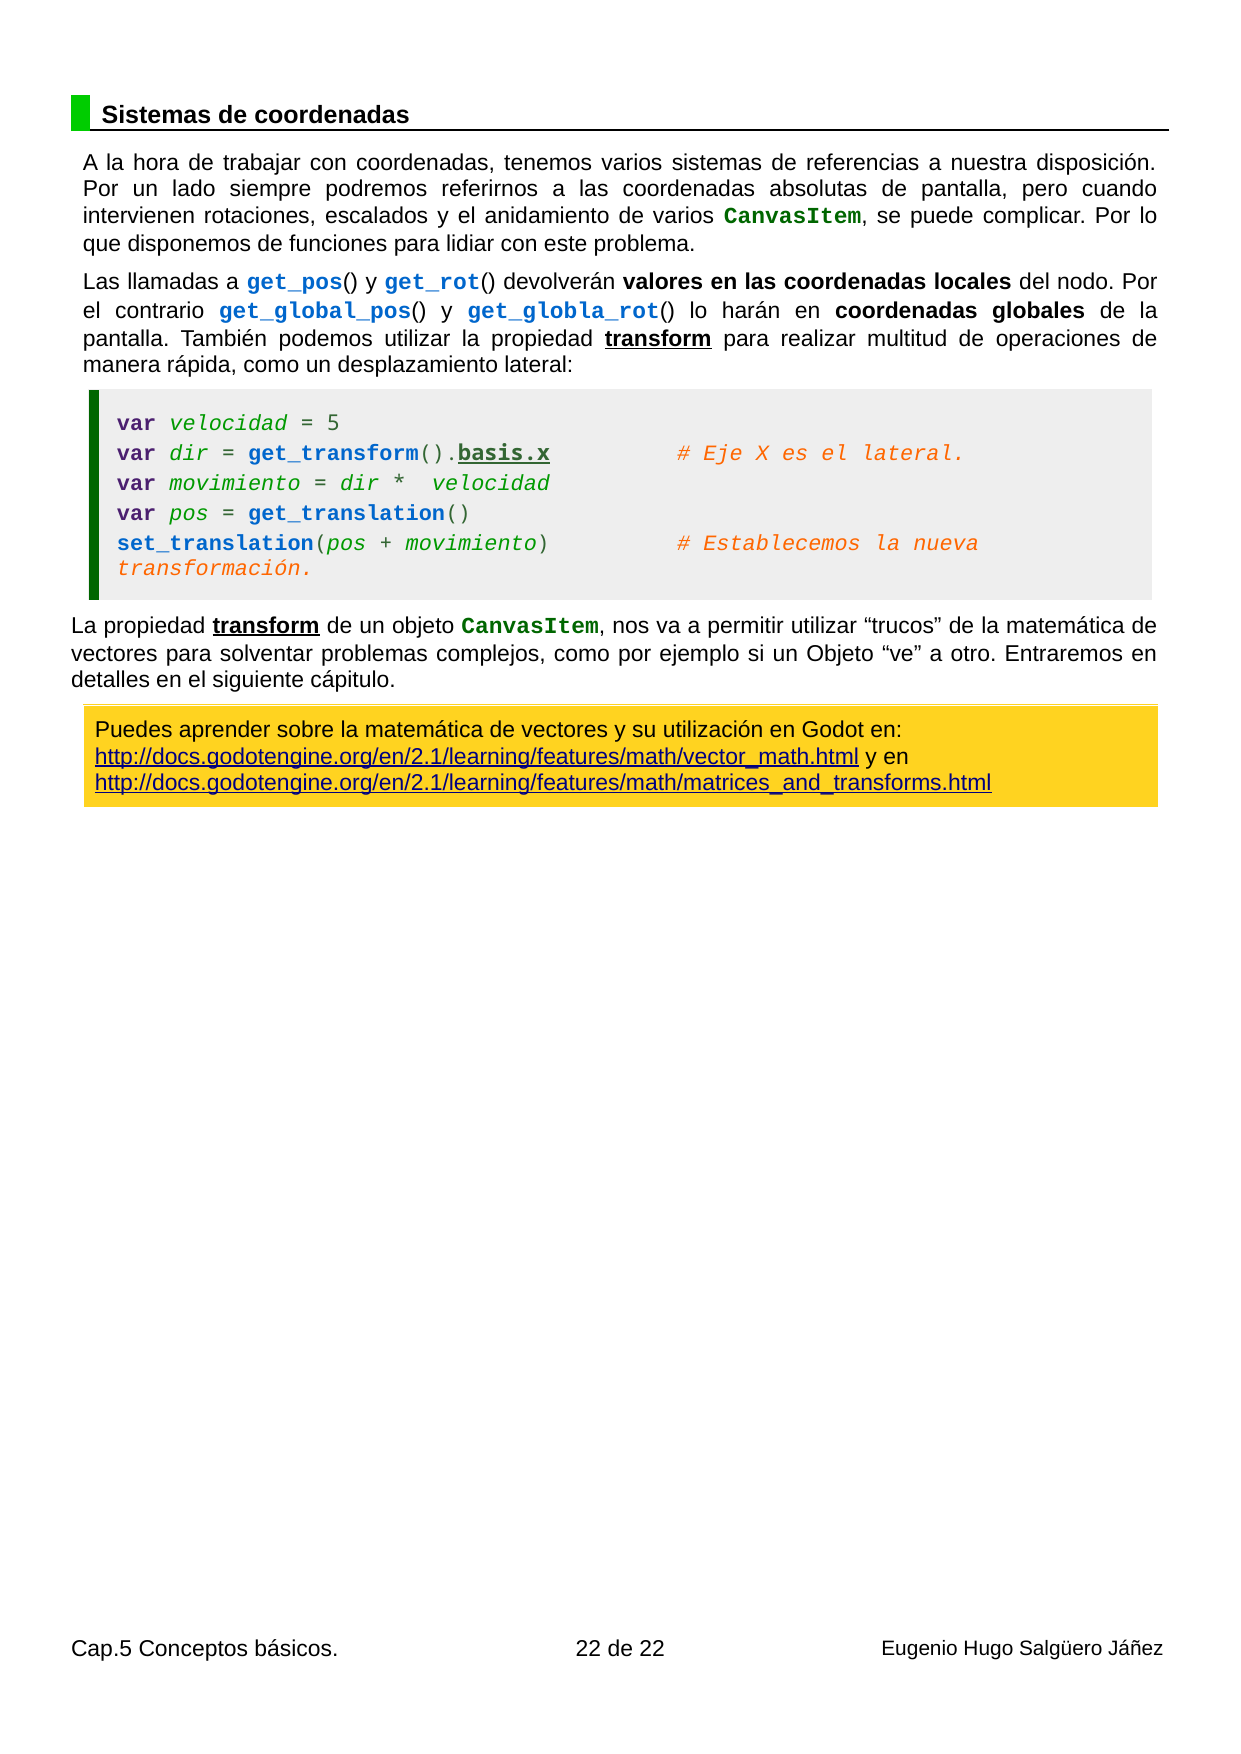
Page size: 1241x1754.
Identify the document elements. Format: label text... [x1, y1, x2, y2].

text Puedes aprender sobre la matemática de vectores y su utilización en Godot en: http://docs.godotengine.org/en/2.1/learning/features/math/vector_math.html y en http://docs.godotengine.org/en/2.1/learning/features/math/matrices_and_transforms.html [84, 706, 1158, 807]
text La propiedad transform de un objeto CanvasItem, nos va a permitir utilizar “trucos” de la matemática de vectores para solventar problemas complejos, como por ejemplo si un Objeto “ve” a otro. Entraremos en detalles en el siguiente cápitulo. [71, 612, 1158, 693]
text set_translation(pos + movimiento) # Establecemos la nueva transformación. [99, 527, 1152, 600]
text var dir = get_transform().basis.x # Eje X es el lateral. [99, 437, 1152, 467]
subtitle Sistemas de coordenadas [71, 94, 1169, 129]
text var pos = get_translation() [99, 497, 1152, 527]
text var movimiento = dir * velocidad [99, 467, 1152, 497]
text A la hora de trabajar con coordenadas, tenemos varios sistemas de referencias a nuestra disposición. Por un lado siempre podremos referirnos a las coordenadas absolutas de pantalla, pero cuando intervienen rotaciones, escalados y el anidamiento de varios CanvasItem, se puede complicar. Por lo que disponemos de funciones para lidiar con este problema. [83, 149, 1158, 256]
text var velocidad = 5 [88, 389, 1152, 437]
text Las llamadas a get_pos() y get_rot() devolverán valores en las coordenadas locales del nodo. Por el contrario get_global_pos() y get_globla_rot() lo harán en coordenadas globales de la pantalla. También podemos utilizar la propiedad transform para realizar multitud de operaciones de manera rápida, como un desplazamiento lateral: [83, 268, 1158, 378]
